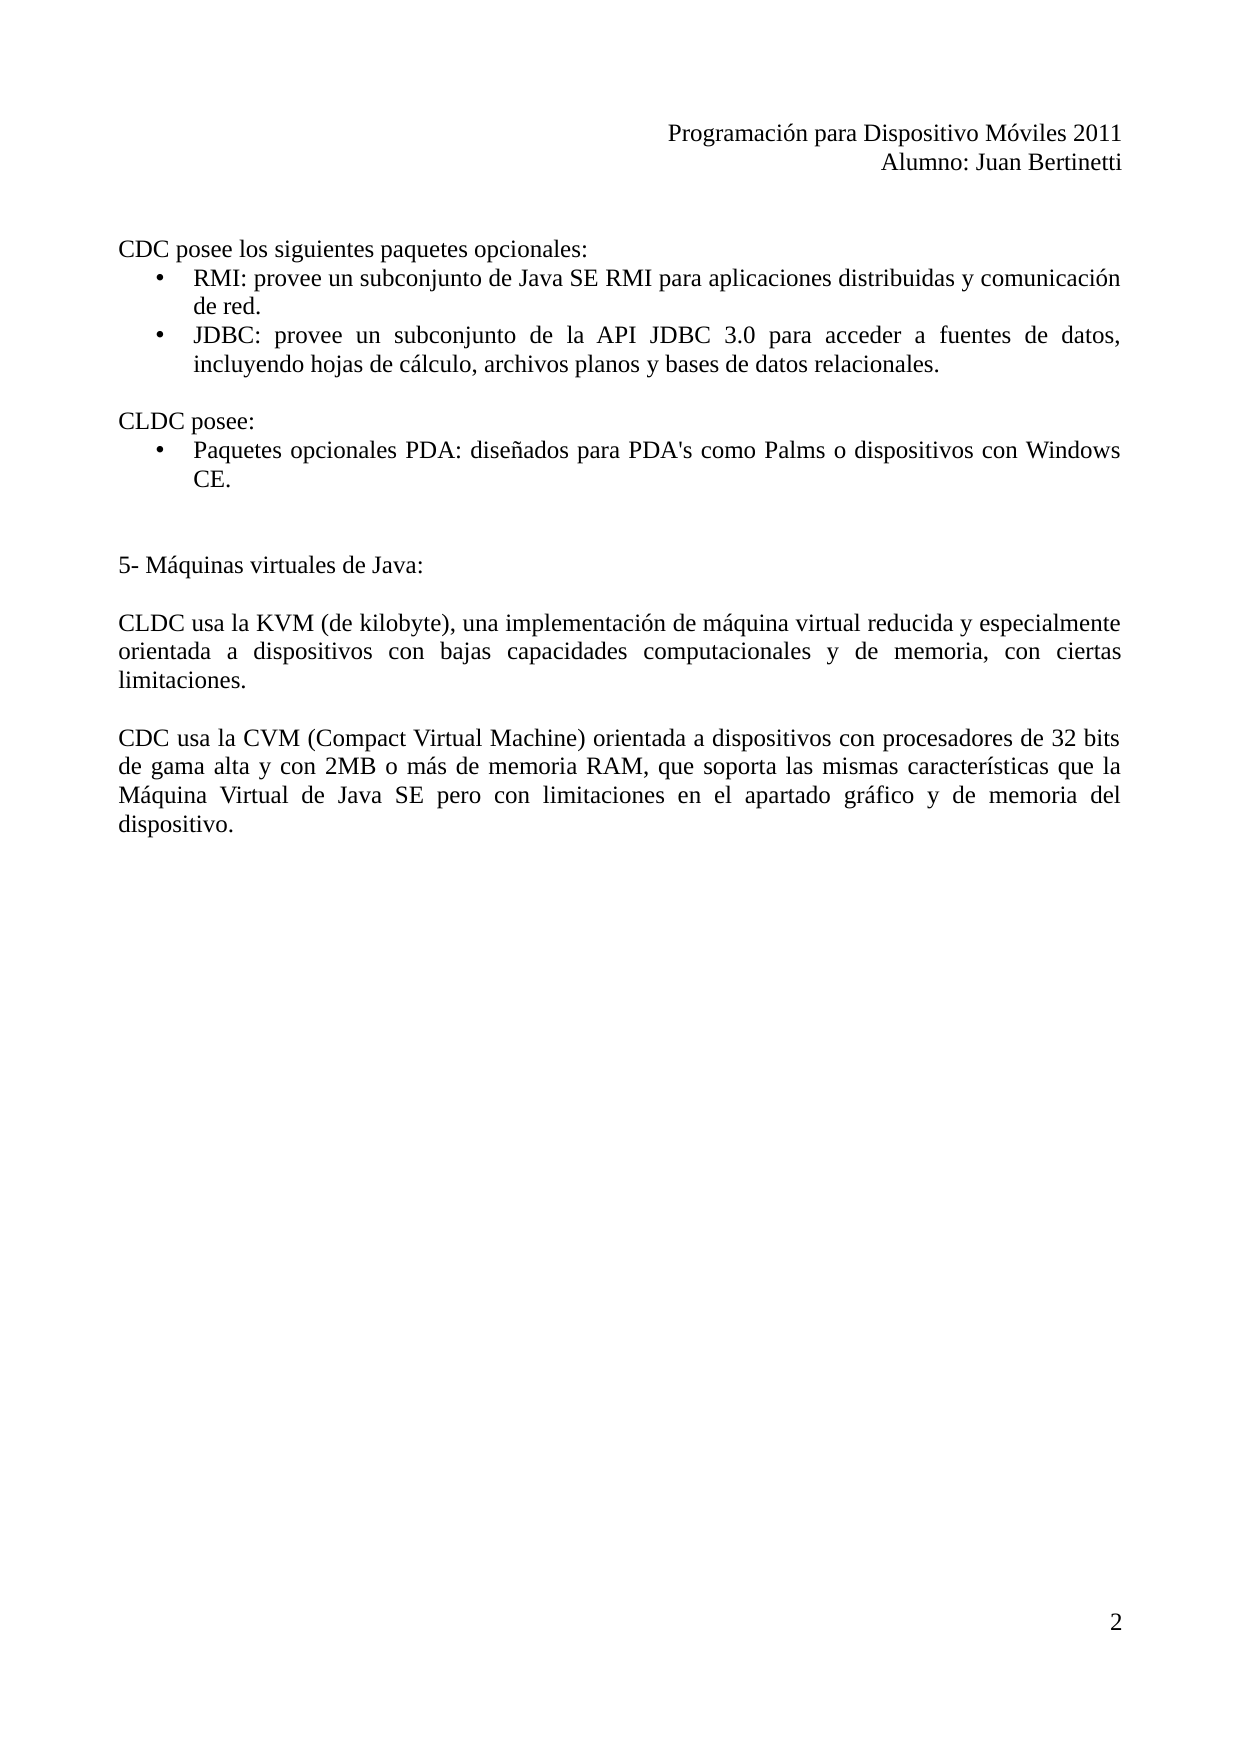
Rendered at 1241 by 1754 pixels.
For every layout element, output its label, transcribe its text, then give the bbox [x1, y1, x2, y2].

list JDBC: provee un subconjunto de la API JDBC 3.0 para acceder a fuentes de datos, incluyendo hojas de cálculo, archivos planos y bases de datos relacionales. [156, 320, 1122, 378]
text CLDC posee: [118, 406, 1122, 435]
text 5- Máquinas virtuales de Java: [118, 550, 1122, 579]
text CDC usa la CVM (Compact Virtual Machine) orientada a dispositivos con procesadores de 32 bits de gama alta y con 2MB o más de memoria RAM, que soporta las mismas características que la Máquina Virtual de Java SE pero con limitaciones en el apartado gráfico y de memoria del dispositivo. [118, 723, 1122, 838]
text CLDC usa la KVM (de kilobyte), una implementación de máquina virtual reducida y especialmente orientada a dispositivos con bajas capacidades computacionales y de memoria, con ciertas limitaciones. [118, 608, 1122, 694]
list RMI: provee un subconjunto de Java SE RMI para aplicaciones distribuidas y comunicación de red. [156, 263, 1122, 320]
text CDC posee los siguientes paquetes opcionales: [118, 234, 1122, 263]
list Paquetes opcionales PDA: diseñados para PDA's como Palms o dispositivos con Windows CE. [156, 435, 1122, 493]
